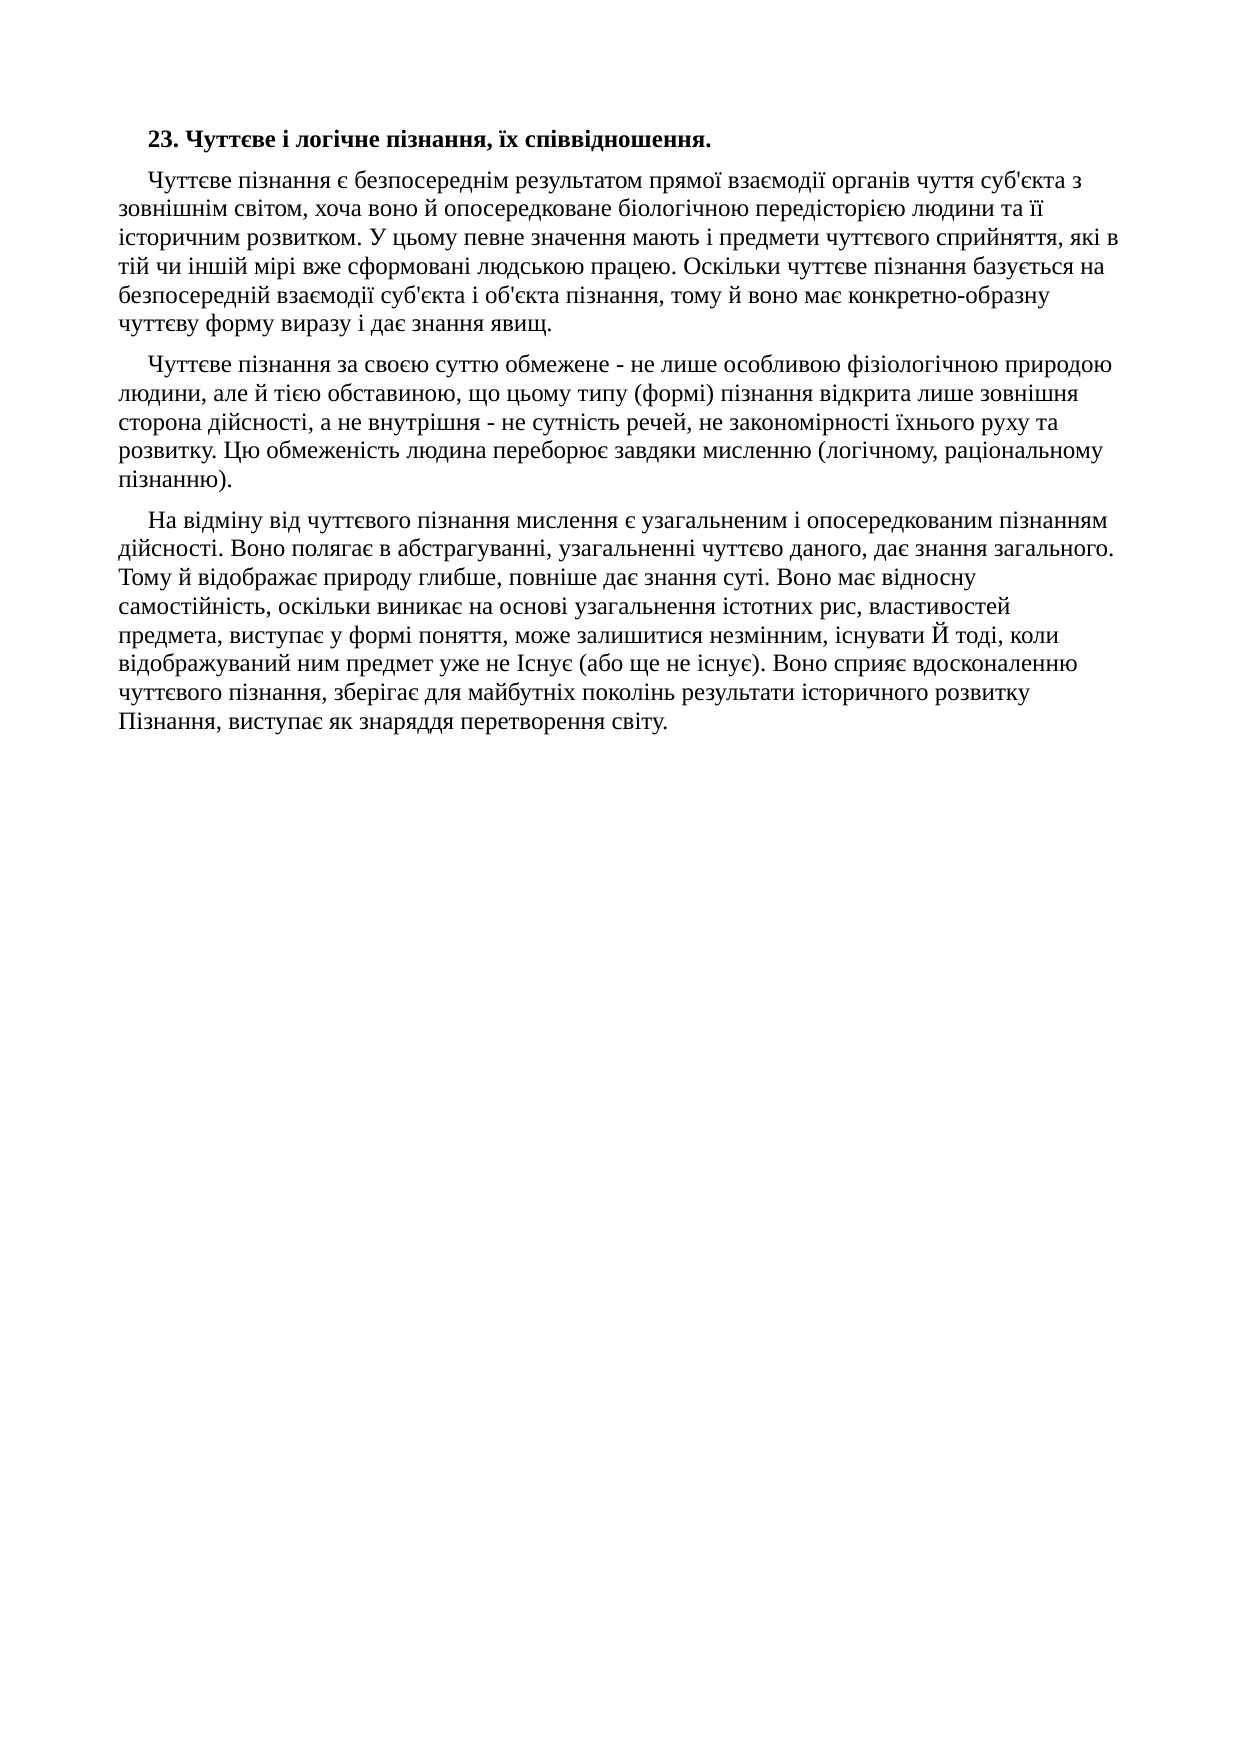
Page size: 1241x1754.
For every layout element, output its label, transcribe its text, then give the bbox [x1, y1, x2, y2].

text Чуттєве пізнання є безпосереднім результатом прямої взаємодії органів чуття суб'єкта з зовнішнім світом, хоча воно й опосередковане біологічною передісторією людини та її історичним розвитком. У цьому певне значення мають і предмети чуттєвого сприйняття, які в тій чи іншій мірі вже сформовані людською працею. Оскільки чуттєве пізнання базується на безпосередній взаємодії суб'єкта і об'єкта пізнання, тому й воно має конкретно-образну чуттєву форму виразу і дає знання явищ. [118, 165, 1122, 337]
text 23. Чуттєве і логічне пізнання, їх співвідношення. [118, 124, 1122, 153]
text На відміну від чуттєвого пізнання мислення є узагальненим і опосередкованим пізнанням дійсності. Воно полягає в абстрагуванні, узагальненні чуттєво даного, дає знання загального. Тому й відображає природу глибше, повніше дає знання суті. Воно має відносну самостійність, оскільки виникає на основі узагальнення істотних рис, властивостей предмета, виступає у формі поняття, може залишитися незмінним, існувати Й тоді, коли відображуваний ним предмет уже не Існує (або ще не існує). Воно сприяє вдосконаленню чуттєвого пізнання, зберігає для майбутніх поколінь результати історичного розвитку Пізнання, виступає як знаряддя перетворення світу. [118, 505, 1122, 735]
text Чуттєве пізнання за своєю суттю обмежене - не лише особливою фізіологічною природою людини, але й тією обставиною, що цьому типу (формі) пізнання відкрита лише зовнішня сторона дійсності, а не внутрішня - не сутність речей, не закономірності їхнього руху та розвитку. Цю обмеженість людина переборює завдяки мисленню (логічному, раціональному пізнанню). [118, 349, 1122, 493]
